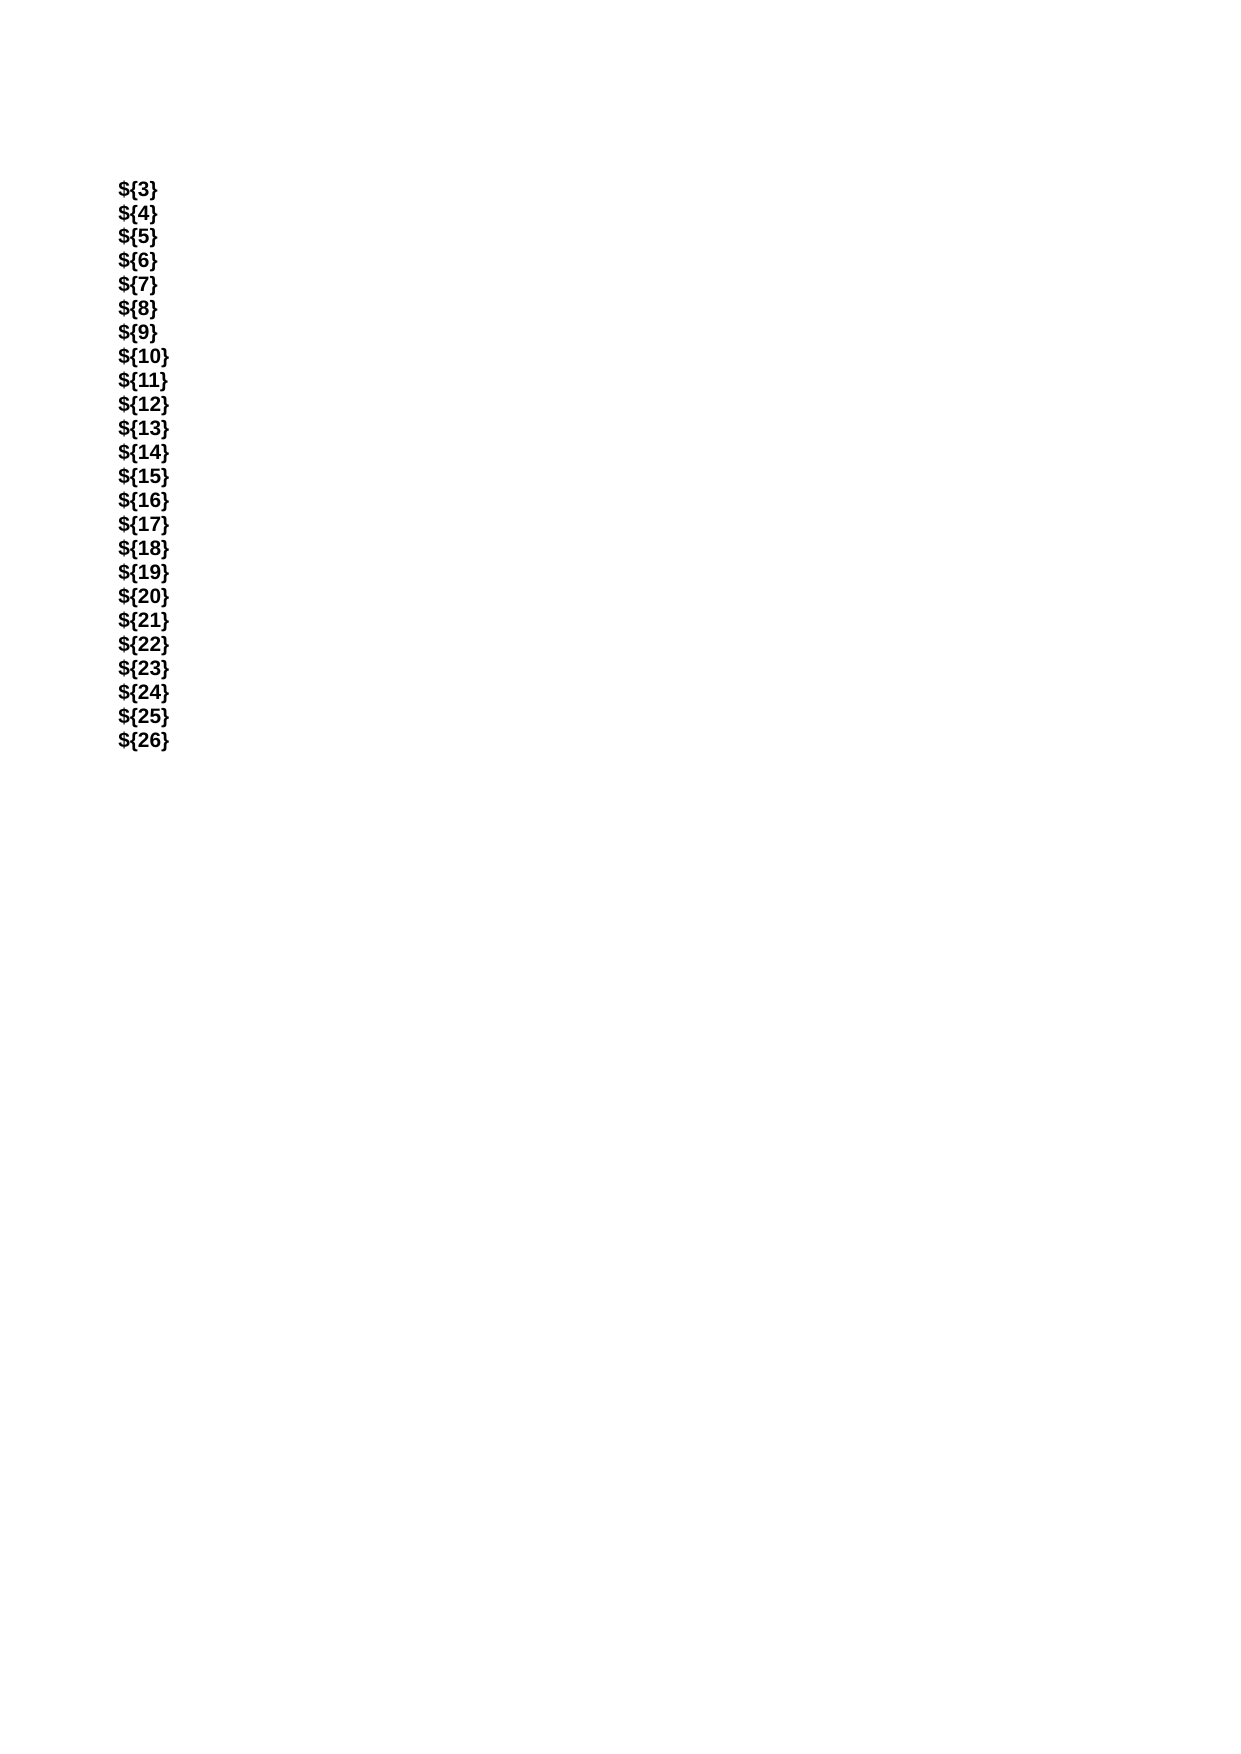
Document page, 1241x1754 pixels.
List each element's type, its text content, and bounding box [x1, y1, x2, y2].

text ${22} [118, 632, 1122, 656]
text ${21} [118, 608, 1122, 632]
text ${14} [118, 440, 1122, 464]
text ${24} [118, 679, 1122, 703]
text ${6} [118, 248, 1122, 272]
text ${20} [118, 584, 1122, 608]
text ${9} [118, 320, 1122, 344]
text ${3} [118, 176, 1122, 200]
text ${25} [118, 703, 1122, 727]
text ${15} [118, 464, 1122, 488]
text ${5} [118, 224, 1122, 248]
text ${8} [118, 296, 1122, 320]
text ${23} [118, 656, 1122, 679]
text ${4} [118, 200, 1122, 224]
text ${19} [118, 560, 1122, 584]
text ${26} [118, 727, 1122, 751]
text ${12} [118, 392, 1122, 416]
text ${7} [118, 272, 1122, 296]
text ${18} [118, 536, 1122, 560]
text ${11} [118, 368, 1122, 392]
text ${16} [118, 488, 1122, 512]
text ${13} [118, 416, 1122, 440]
text ${10} [118, 344, 1122, 368]
text ${17} [118, 512, 1122, 536]
